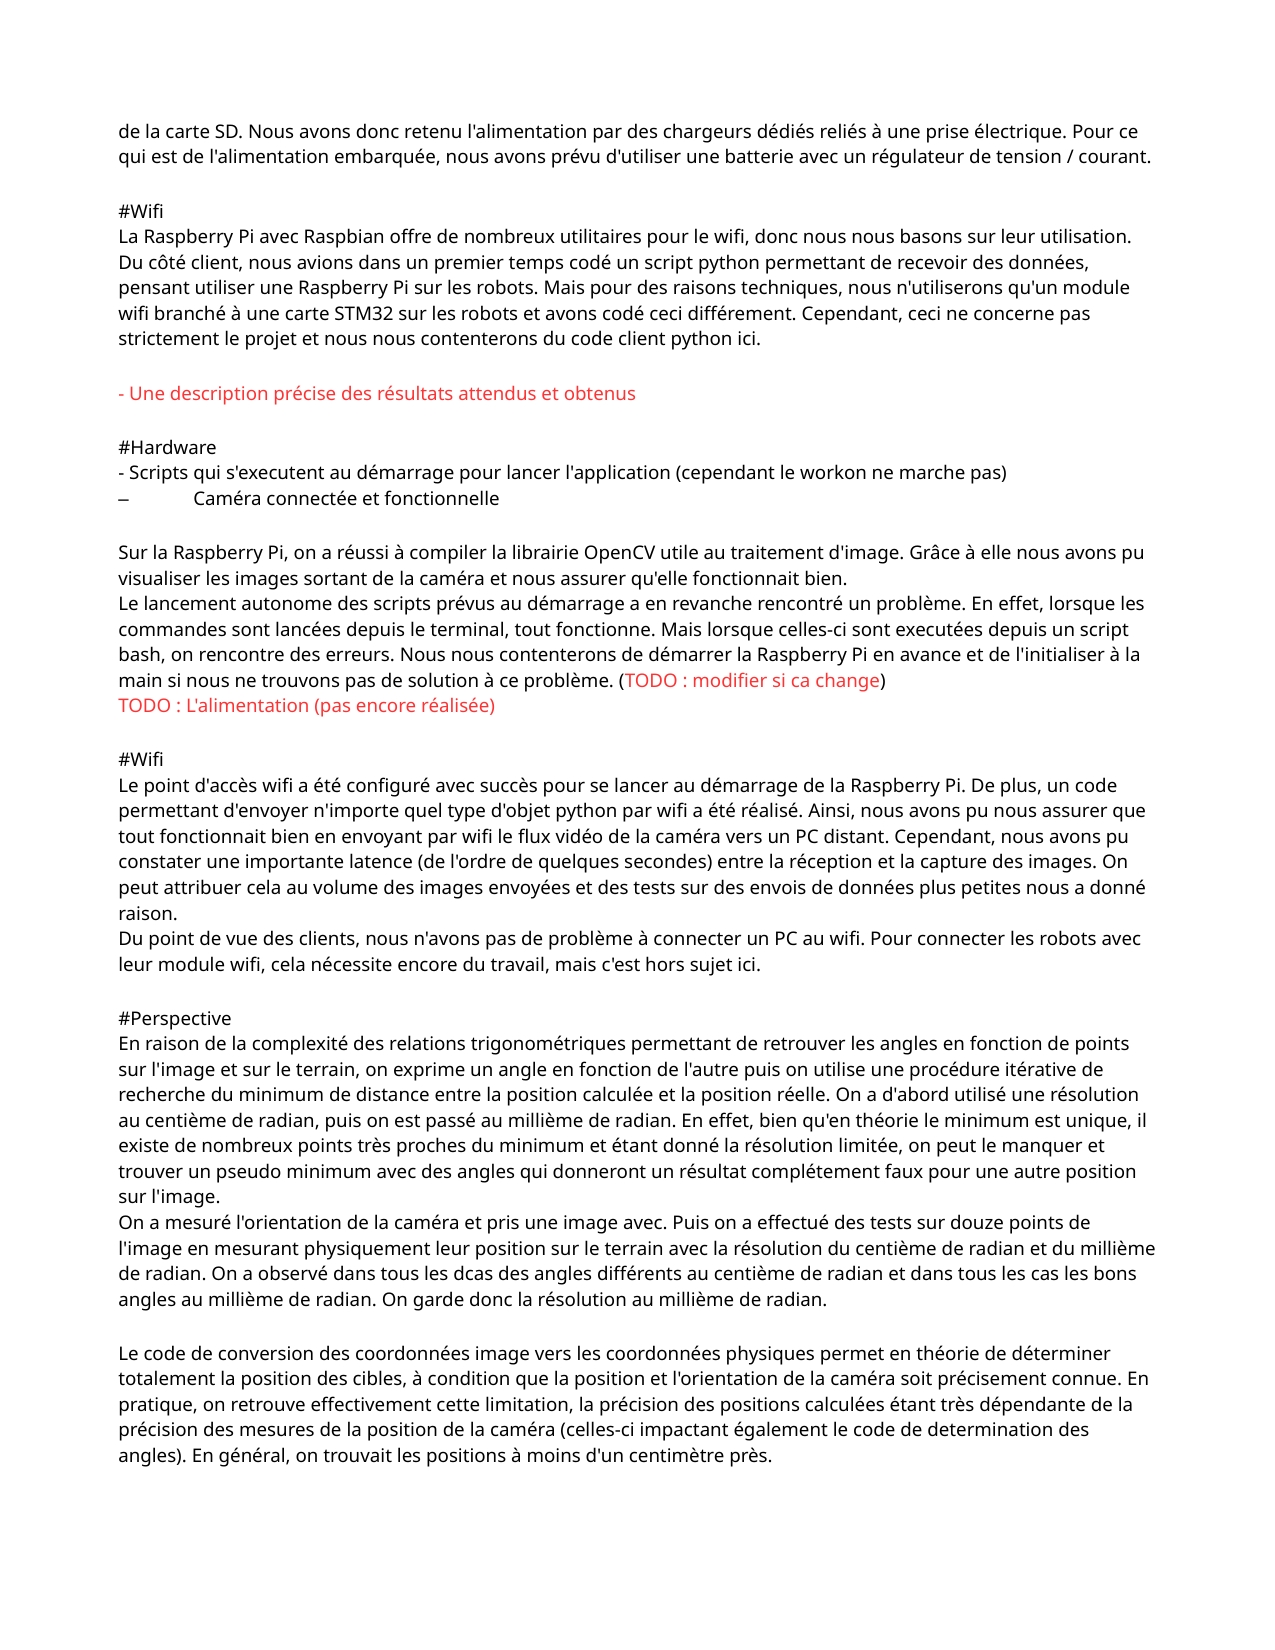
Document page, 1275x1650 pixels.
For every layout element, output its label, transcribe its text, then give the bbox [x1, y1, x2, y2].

list #Perspective [118, 1005, 1157, 1031]
text En raison de la complexité des relations trigonométriques permettant de retrouver les angles en fonction de points sur l'image et sur le terrain, on exprime un angle en fonction de l'autre puis on utilise une procédure itérative de recherche du minimum de distance entre la position calculée et la position réelle. On a d'abord utilisé une résolution au centième de radian, puis on est passé au millième de radian. En effet, bien qu'en théorie le minimum est unique, il existe de nombreux points très proches du minimum et étant donné la résolution limitée, on peut le manquer et trouver un pseudo minimum avec des angles qui donneront un résultat complétement faux pour une autre position sur l'image. [118, 1031, 1157, 1209]
text - Scripts qui s'executent au démarrage pour lancer l'application (cependant le workon ne marche pas) [118, 459, 1157, 485]
text Le point d'accès wifi a été configuré avec succès pour se lancer au démarrage de la Raspberry Pi. De plus, un code permettant d'envoyer n'importe quel type d'objet python par wifi a été réalisé. Ainsi, nous avons pu nous assurer que tout fonctionnait bien en envoyant par wifi le flux vidéo de la caméra vers un PC distant. Cependant, nous avons pu constater une importante latence (de l'ordre de quelques secondes) entre la réception et la capture des images. On peut attribuer cela au volume des images envoyées et des tests sur des envois de données plus petites nous a donné raison. [118, 772, 1157, 925]
text Le lancement autonome des scripts prévus au démarrage a en revanche rencontré un problème. En effet, lorsque les commandes sont lancées depuis le terminal, tout fonctionne. Mais lorsque celles-ci sont executées depuis un script bash, on rencontre des erreurs. Nous nous contenterons de démarrer la Raspberry Pi en avance et de l'initialiser à la main si nous ne trouvons pas de solution à ce problème. (TODO : modifier si ca change) [118, 590, 1157, 692]
text #Hardware [118, 434, 1157, 459]
text Le code de conversion des coordonnées image vers les coordonnées physiques permet en théorie de déterminer totalement la position des cibles, à condition que la position et l'orientation de la caméra soit précisement connue. En pratique, on retrouve effectivement cette limitation, la précision des positions calculées étant très dépendante de la précision des mesures de la position de la caméra (celles-ci impactant également le code de determination des angles). En général, on trouvait les positions à moins d'un centimètre près. [118, 1340, 1157, 1468]
text Sur la Raspberry Pi, on a réussi à compiler la librairie OpenCV utile au traitement d'image. Grâce à elle nous avons pu visualiser les images sortant de la caméra et nous assurer qu'elle fonctionnait bien. [118, 539, 1157, 590]
text La Raspberry Pi avec Raspbian offre de nombreux utilitaires pour le wifi, donc nous nous basons sur leur utilisation. Du côté client, nous avions dans un premier temps codé un script python permettant de recevoir des données, pensant utiliser une Raspberry Pi sur les robots. Mais pour des raisons techniques, nous n'utiliserons qu'un module wifi branché à une carte STM32 sur les robots et avons codé ceci différement. Cependant, ceci ne concerne pas strictement le projet et nous nous contenterons du code client python ici. [118, 223, 1157, 351]
text Du point de vue des clients, nous n'avons pas de problème à connecter un PC au wifi. Pour connecter les robots avec leur module wifi, cela nécessite encore du travail, mais c'est hors sujet ici. [118, 925, 1157, 976]
text On a mesuré l'orientation de la caméra et pris une image avec. Puis on a effectué des tests sur douze points de l'image en mesurant physiquement leur position sur le terrain avec la résolution du centième de radian et du millième de radian. On a observé dans tous les dcas des angles différents au centième de radian et dans tous les cas les bons angles au millième de radian. On garde donc la résolution au millième de radian. [118, 1209, 1157, 1311]
text #Wifi [118, 198, 1157, 223]
list Caméra connectée et fonctionnelle [118, 485, 1157, 511]
text #Wifi [118, 747, 1157, 772]
list - Une description précise des résultats attendus et obtenus [118, 351, 1157, 405]
text de la carte SD. Nous avons donc retenu l'alimentation par des chargeurs dédiés reliés à une prise électrique. Pour ce qui est de l'alimentation embarquée, nous avons prévu d'utiliser une batterie avec un régulateur de tension / courant. [118, 118, 1157, 169]
text TODO : L'alimentation (pas encore réalisée) [118, 692, 1157, 718]
